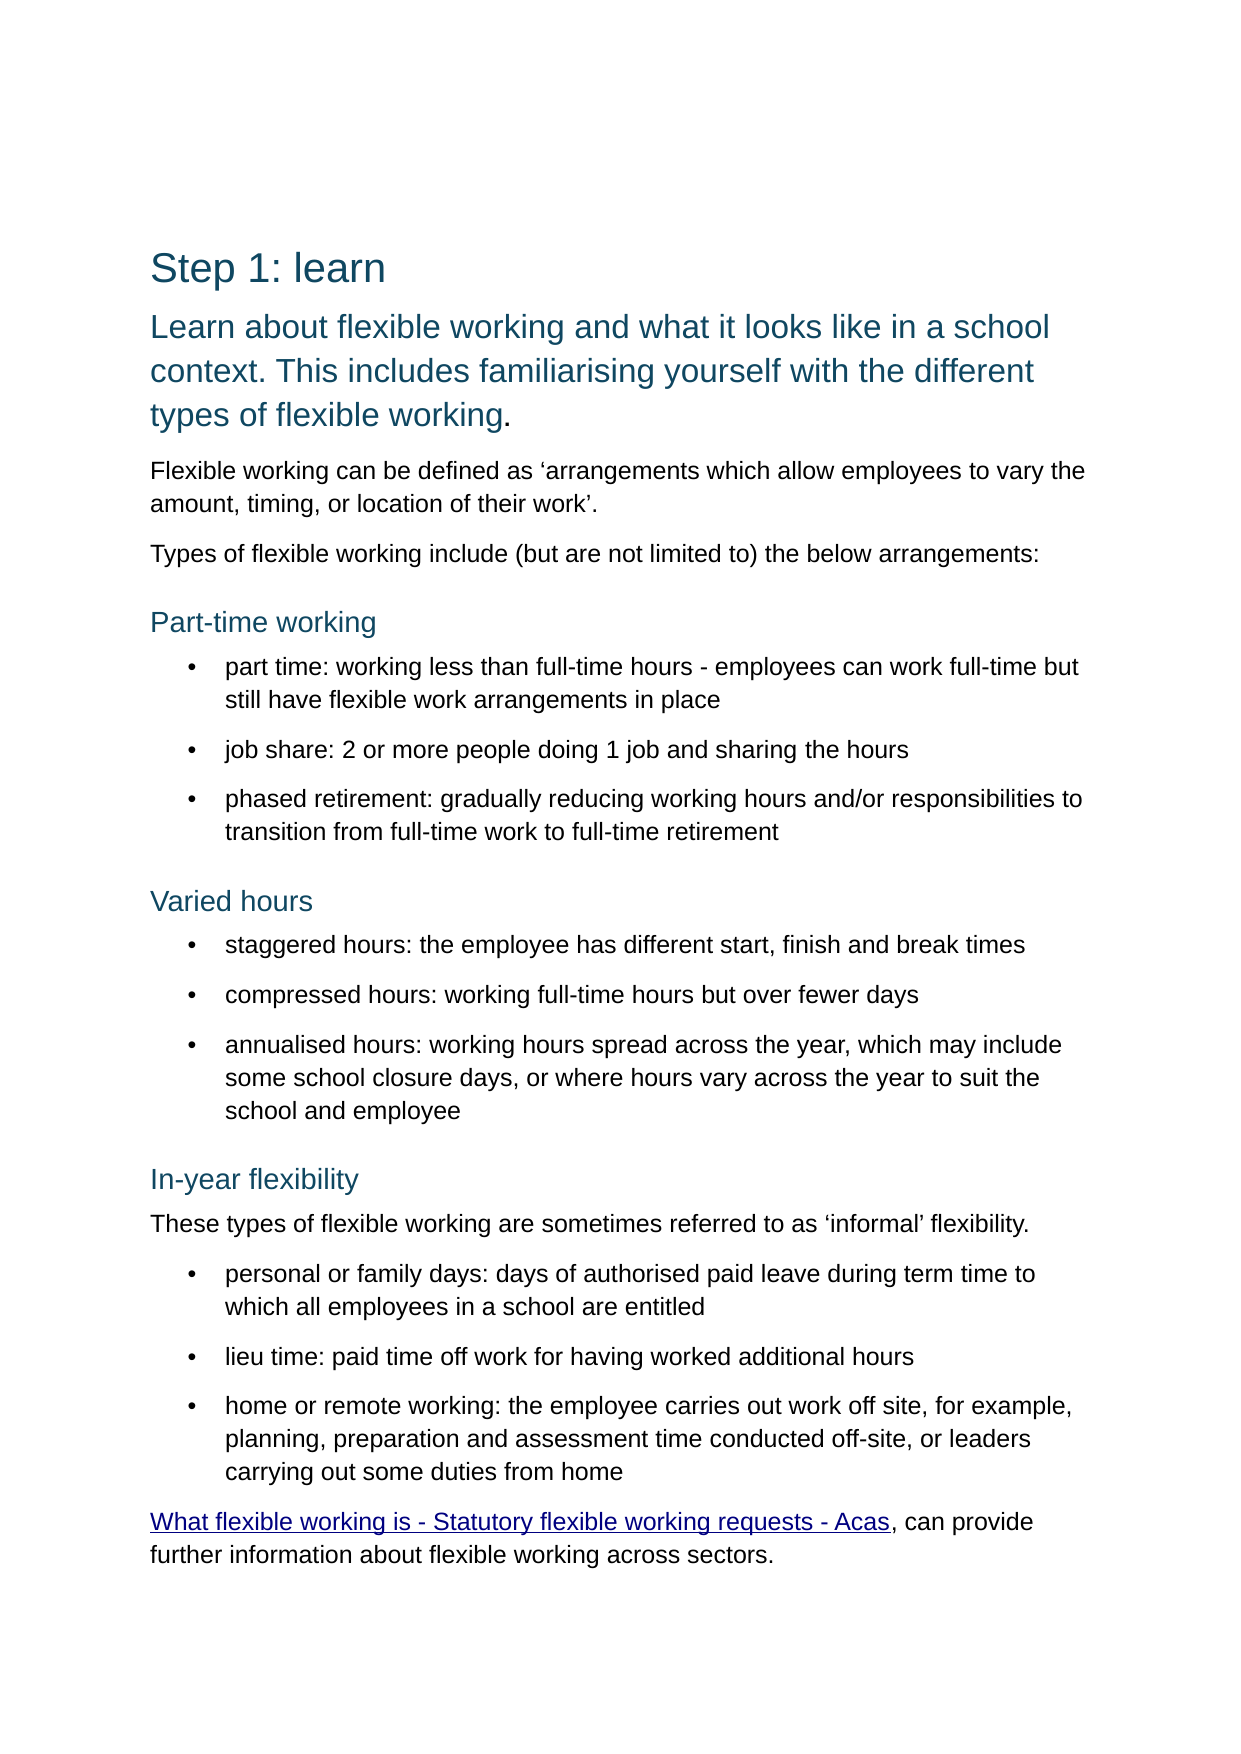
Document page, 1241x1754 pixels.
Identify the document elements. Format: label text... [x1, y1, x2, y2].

subtitle Varied hours [150, 884, 1090, 917]
list staggered hours: the employee has different start, finish and break times [187, 931, 1090, 959]
subtitle In-year flexibility [150, 1162, 1090, 1196]
list job share: 2 or more people doing 1 job and sharing the hours [187, 734, 1090, 763]
list compressed hours: working full-time hours but over fewer days [187, 980, 1090, 1009]
list personal or family days: days of authorised paid leave during term time to which all employees in a school are entitled [187, 1259, 1090, 1321]
text Learn about flexible working and what it looks like in a school context. This includes familiarising yourself with the different types of flexible working. [150, 307, 1090, 433]
text Flexible working can be defined as ‘arrangements which allow employees to vary the amount, timing, or location of their work’. [150, 456, 1090, 518]
list phased retirement: gradually reducing working hours and/or responsibilities to transition from full-time work to full-time retirement [187, 784, 1090, 846]
text These types of flexible working are sometimes referred to as ‘informal’ flexibility. [150, 1209, 1090, 1238]
list lieu time: paid time off work for having worked additional hours [187, 1342, 1090, 1370]
text What flexible working is - Statutory flexible working requests - Acas, can provide further information about flexible working across sectors. [150, 1507, 1090, 1569]
list home or remote working: the employee carries out work off site, for example, planning, preparation and assessment time conducted off-site, or leaders carrying out some duties from home [187, 1391, 1090, 1486]
subtitle Step 1: learn [150, 243, 1090, 291]
text Types of flexible working include (but are not limited to) the below arrangements: [150, 539, 1090, 567]
subtitle Part-time working [150, 605, 1090, 638]
list part time: working less than full-time hours - employees can work full-time but still have flexible work arrangements in place [187, 652, 1090, 714]
list annualised hours: working hours spread across the year, which may include some school closure days, or where hours vary across the year to suit the school and employee [187, 1030, 1090, 1125]
